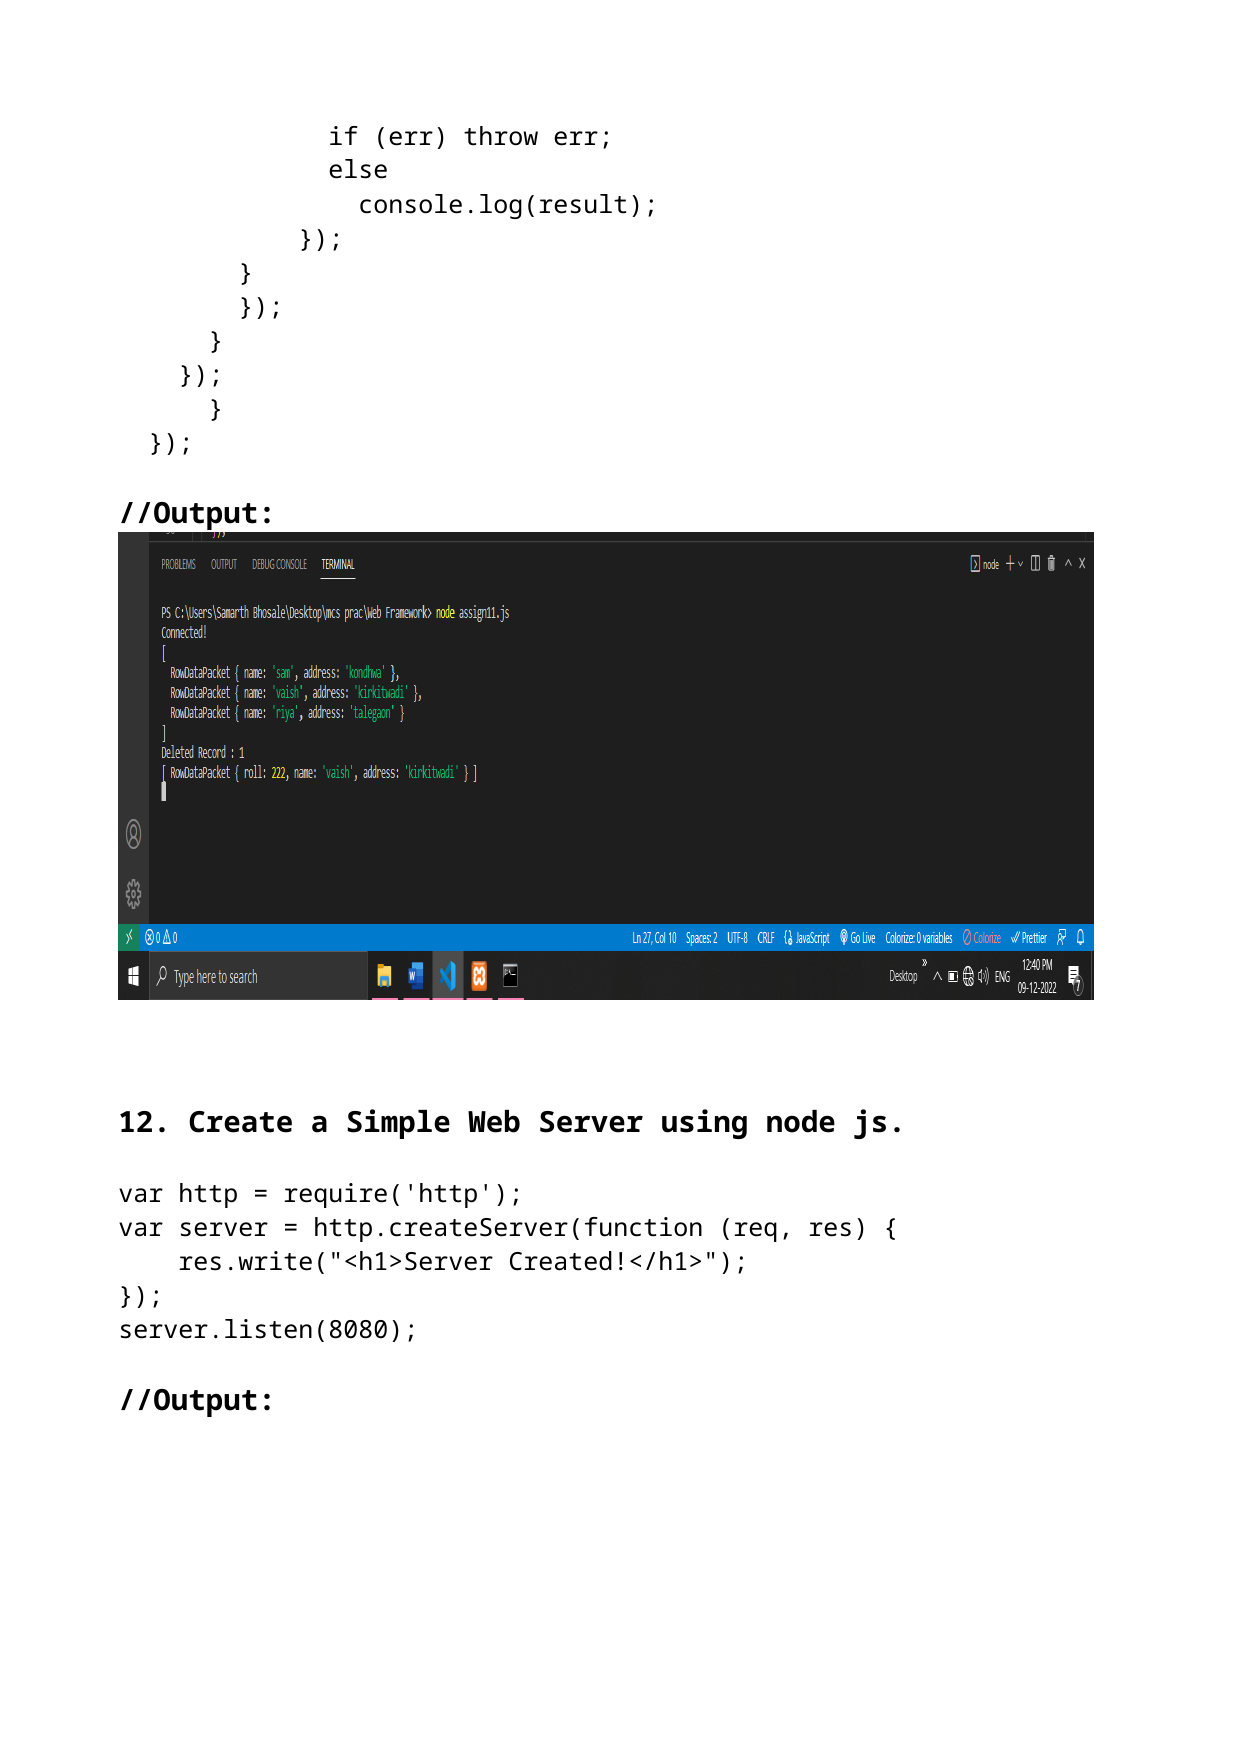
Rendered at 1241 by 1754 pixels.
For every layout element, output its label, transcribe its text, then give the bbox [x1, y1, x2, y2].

text }); [118, 220, 1122, 254]
text }); [118, 425, 1122, 459]
text } [118, 391, 1122, 425]
text //Output: [118, 493, 1122, 532]
text //Output: [118, 1380, 1122, 1419]
text }); [118, 288, 1122, 322]
text else [118, 152, 1122, 186]
text }); [118, 1277, 1122, 1312]
text console.log(result); [118, 186, 1122, 220]
text if (err) throw err; [118, 118, 1122, 152]
text var server = http.createServer(function (req, res) { [118, 1209, 1122, 1243]
text } [118, 254, 1122, 288]
text res.write("<h1>Server Created!</h1>"); [118, 1243, 1122, 1277]
text }); [118, 357, 1122, 391]
text } [118, 322, 1122, 357]
text 12. Create a Simple Web Server using node js. [118, 1102, 1122, 1141]
text server.listen(8080); [118, 1312, 1122, 1346]
text var http = require('http'); [118, 1175, 1122, 1209]
